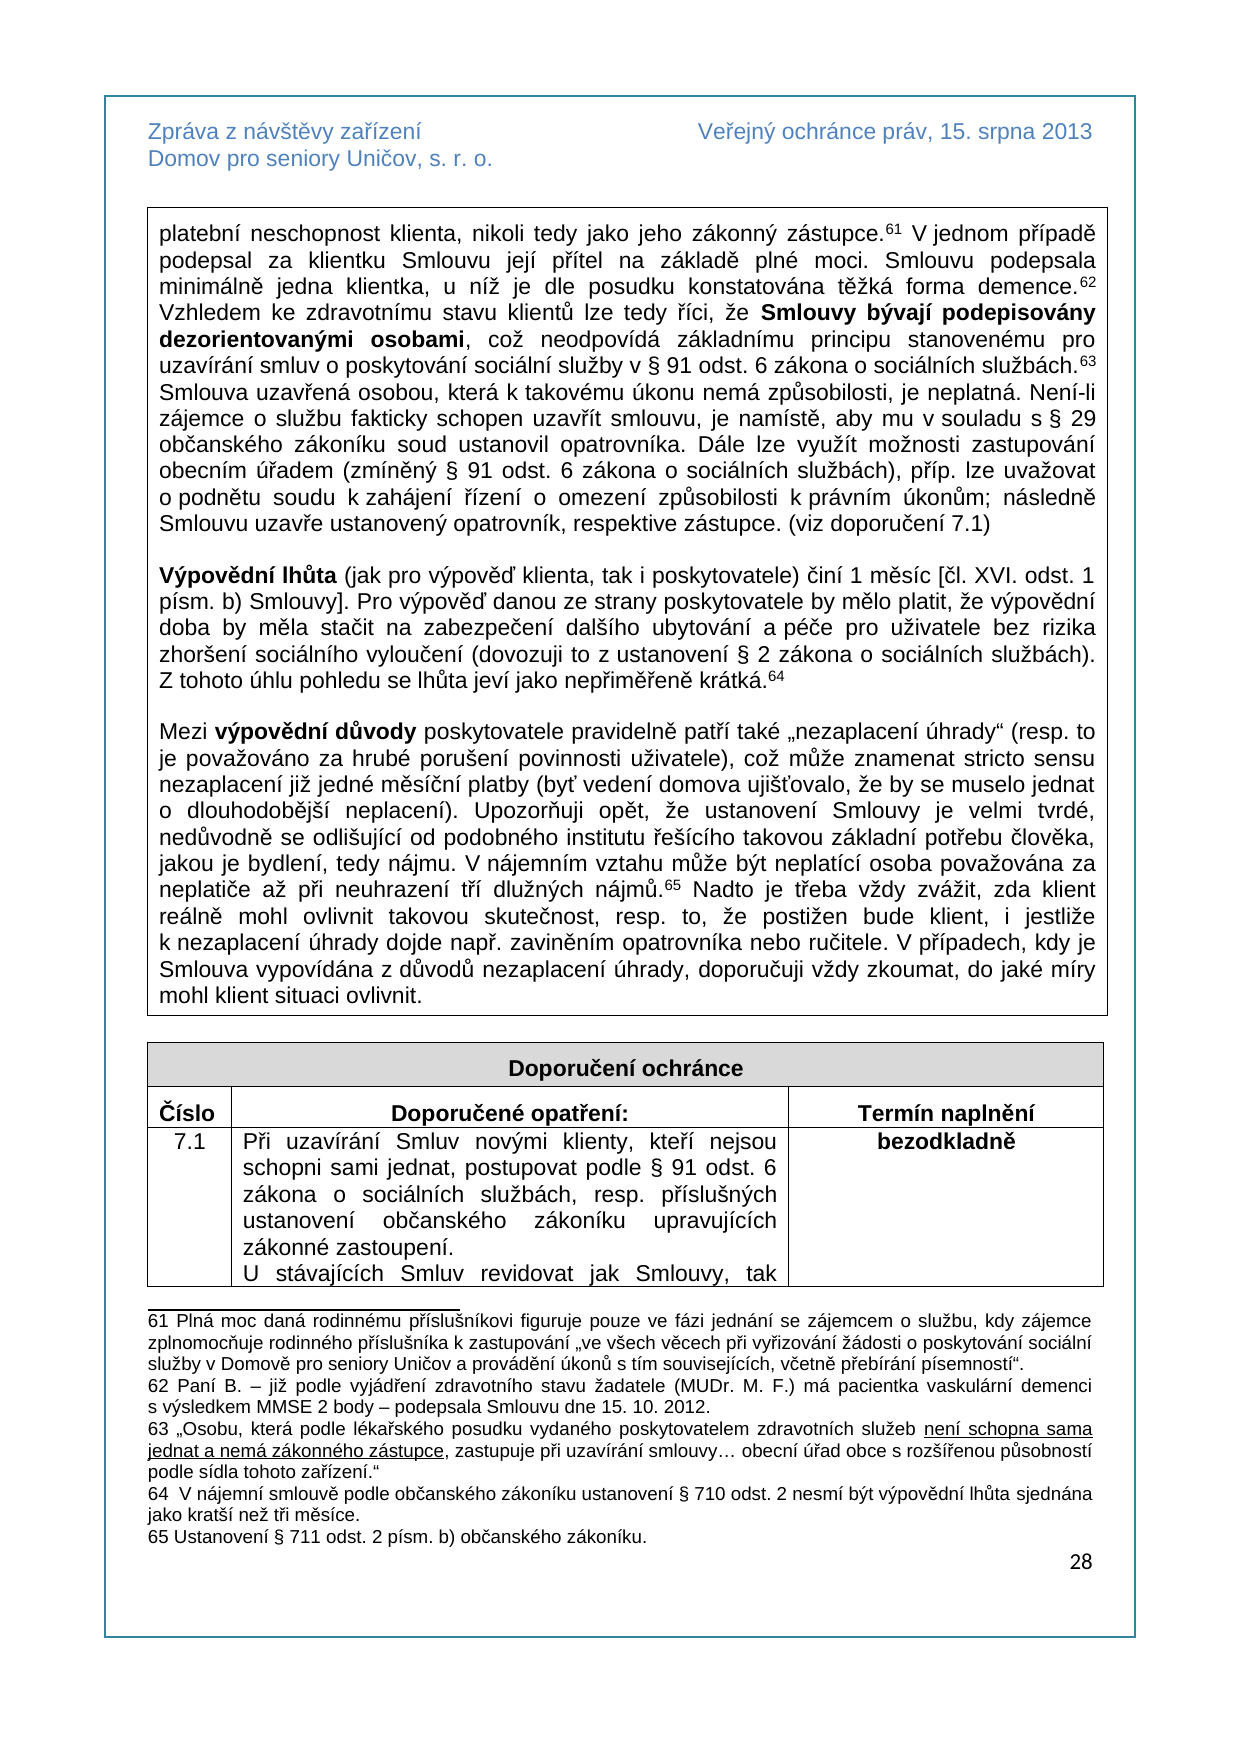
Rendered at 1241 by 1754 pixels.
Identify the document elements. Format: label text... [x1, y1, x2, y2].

table_cell Při uzavírání Smluv novými klienty, kteří nejsou schopni sami jednat, postupovat podle § 91 odst. 6 zákona o sociálních službách, resp. příslušných ustanovení občanského zákoníku upravujících zákonné zastoupení. U stávajících Smluv revidovat jak Smlouvy, tak [232, 1128, 788, 1286]
table_header Doporučení ochránce [148, 1043, 1103, 1086]
table_cell 7.1 [148, 1128, 231, 1286]
table_cell Doporučené opatření: [232, 1087, 788, 1127]
table_cell Termín naplnění [789, 1087, 1103, 1127]
table_cell bezodkladně [789, 1128, 1103, 1286]
table_cell platební neschopnost klienta, nikoli tedy jako jeho zákonný zástupce. V jednom případě podepsal za klientku Smlouvu její přítel na základě plné moci. Smlouvu podepsala minimálně jedna klientka, u níž je dle posudku konstatována těžká forma demence. Vzhledem ke zdravotnímu stavu klientů lze tedy říci, že Smlouvy bývají podepisovány dezorientovanými osobami, což neodpovídá základnímu principu stanovenému pro uzavírání smluv o poskytování sociální služby v § 91 odst. 6 zákona o sociálních službách. Smlouva uzavřená osobou, která k takovému úkonu nemá způsobilosti, je neplatná. Není-li zájemce o službu fakticky schopen uzavřít smlouvu, je namístě, aby mu v souladu s § 29 občanského zákoníku soud ustanovil opatrovníka. Dále lze využít možnosti zastupování obecním úřadem (zmíněný § 91 odst. 6 zákona o sociálních službách), příp. lze uvažovat o podnětu soudu k zahájení řízení o omezení způsobilosti k právním úkonům; následně Smlouvu uzavře ustanovený opatrovník, respektive zástupce. (viz doporučení 7.1) Výpovědní lhůta (jak pro výpověď klienta, tak i poskytovatele) činí 1 měsíc [čl. XVI. odst. 1 písm. b) Smlouvy]. Pro výpověď danou ze strany poskytovatele by mělo platit, že výpovědní doba by měla stačit na zabezpečení dalšího ubytování a péče pro uživatele bez rizika zhoršení sociálního vyloučení (dovozuji to z ustanovení § 2 zákona o sociálních službách). Z tohoto úhlu pohledu se lhůta jeví jako nepřiměřeně krátká. Mezi výpovědní důvody poskytovatele pravidelně patří také „nezaplacení úhrady“ (resp. to je považováno za hrubé porušení povinnosti uživatele), což může znamenat stricto sensu nezaplacení již jedné měsíční platby (byť vedení domova ujišťovalo, že by se muselo jednat o dlouhodobější neplacení). Upozorňuji opět, že ustanovení Smlouvy je velmi tvrdé, nedůvodně se odlišující od podobného institutu řešícího takovou základní potřebu člověka, jakou je bydlení, tedy nájmu. V nájemním vztahu může být neplatící osoba považována za neplatiče až při neuhrazení tří dlužných nájmů. Nadto je třeba vždy zvážit, zda klient reálně mohl ovlivnit takovou skutečnost, resp. to, že postižen bude klient, i jestliže k nezaplacení úhrady dojde např. zaviněním opatrovníka nebo ručitele. V případech, kdy je Smlouva vypovídána z důvodů nezaplacení úhrady, doporučuji vždy zkoumat, do jaké míry mohl klient situaci ovlivnit. [148, 208, 1107, 1014]
table_cell Číslo [148, 1087, 231, 1127]
